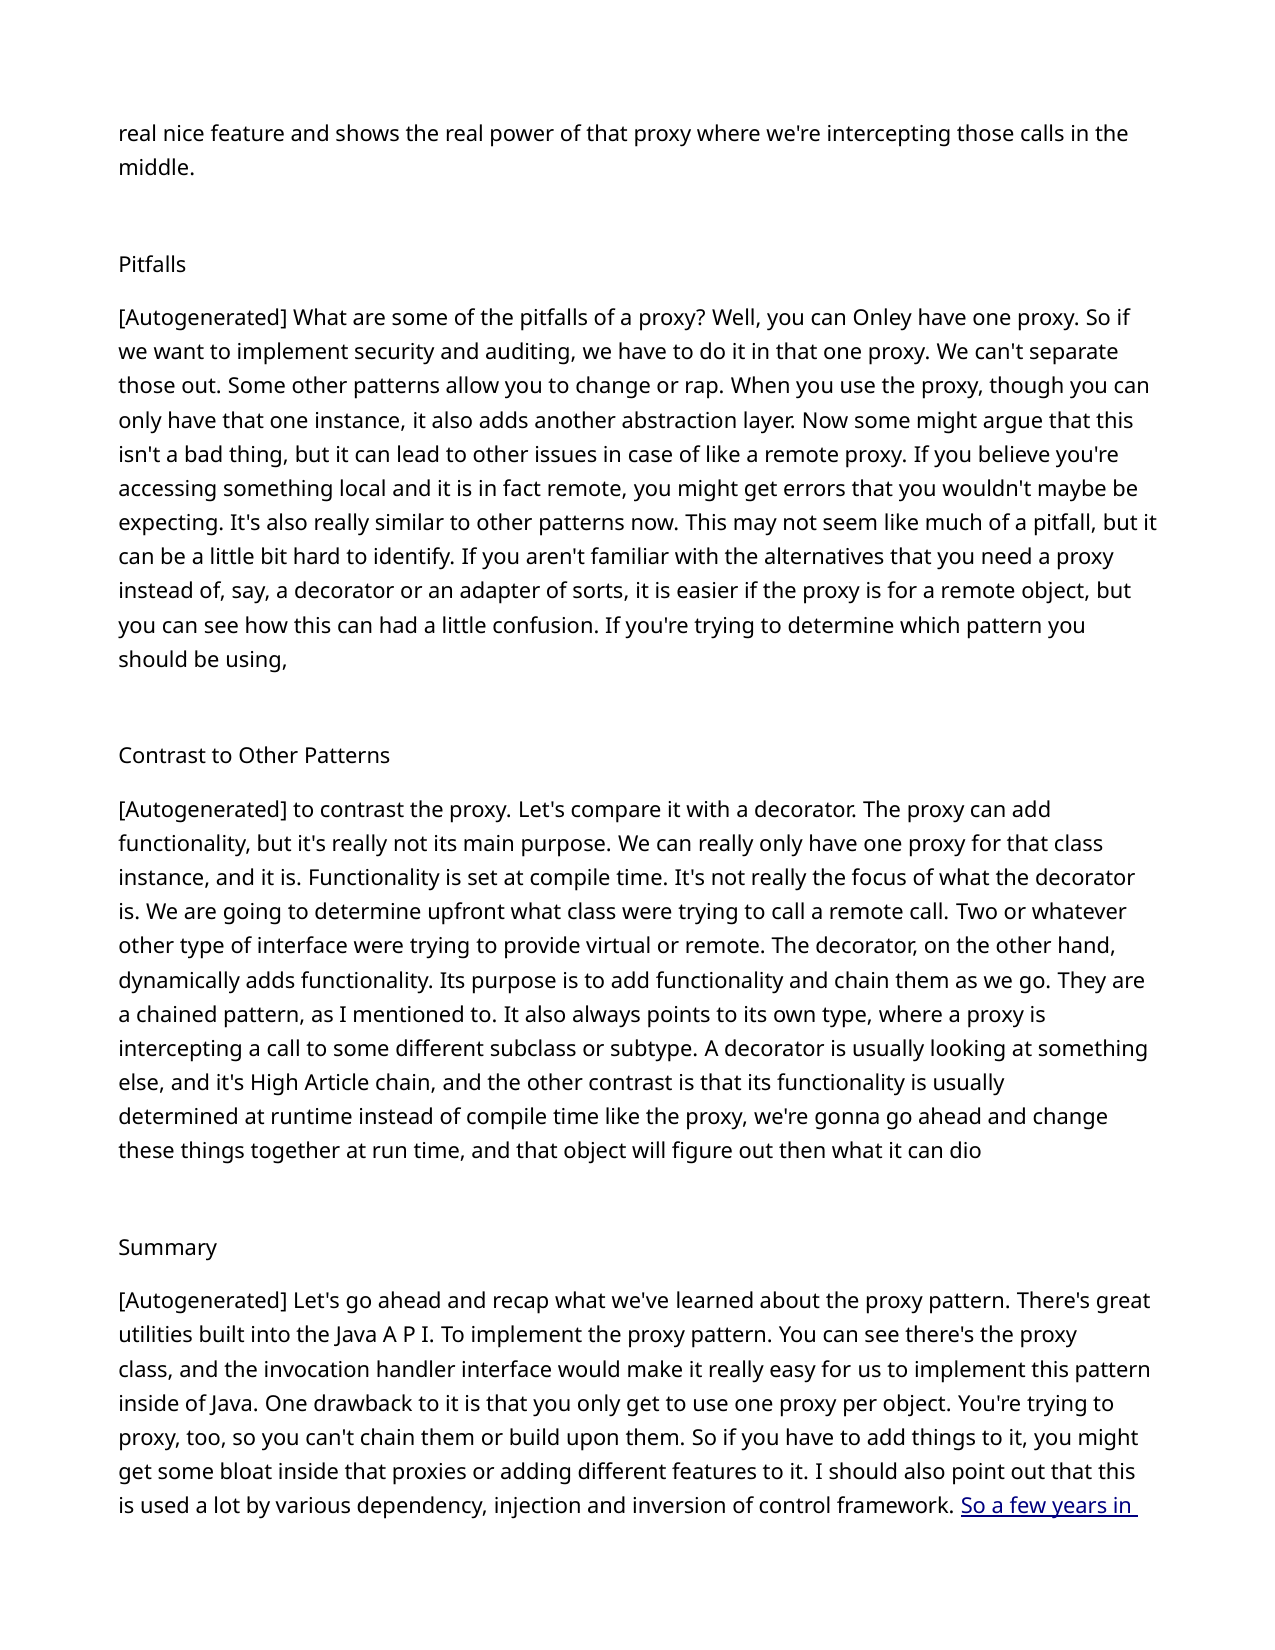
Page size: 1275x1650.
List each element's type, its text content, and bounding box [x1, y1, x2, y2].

text [Autogenerated] Let's go ahead and recap what we've learned about the proxy pattern. There's great utilities built into the Java A P I. To implement the proxy pattern. You can see there's the proxy class, and the invocation handler interface would make it really easy for us to implement this pattern inside of Java. One drawback to it is that you only get to use one proxy per object. You're trying to proxy, too, so you can't chain them or build upon them. So if you have to add things to it, you might get some bloat inside that proxies or adding different features to it. I should also point out that this is used a lot by various dependency, injection and inversion of control framework. So a few years in [118, 1285, 1157, 1520]
subtitle Pitfalls [118, 249, 1157, 279]
text [Autogenerated] What are some of the pitfalls of a proxy? Well, you can Onley have one proxy. So if we want to implement security and auditing, we have to do it in that one proxy. We can't separate those out. Some other patterns allow you to change or rap. When you use the proxy, though you can only have that one instance, it also adds another abstraction layer. Now some might argue that this isn't a bad thing, but it can lead to other issues in case of like a remote proxy. If you believe you're accessing something local and it is in fact remote, you might get errors that you wouldn't maybe be expecting. It's also really similar to other patterns now. This may not seem like much of a pitfall, but it can be a little bit hard to identify. If you aren't familiar with the alternatives that you need a proxy instead of, say, a decorator or an adapter of sorts, it is easier if the proxy is for a remote object, but you can see how this can had a little confusion. If you're trying to determine which pattern you should be using, [118, 302, 1157, 674]
subtitle Contrast to Other Patterns [118, 741, 1157, 770]
text real nice feature and shows the real power of that proxy where we're intercepting those calls in the middle. [118, 118, 1157, 182]
subtitle Summary [118, 1232, 1157, 1262]
text [Autogenerated] to contrast the proxy. Let's compare it with a decorator. The proxy can add functionality, but it's really not its main purpose. We can really only have one proxy for that class instance, and it is. Functionality is set at compile time. It's not really the focus of what the decorator is. We are going to determine upfront what class were trying to call a remote call. Two or whatever other type of interface were trying to provide virtual or remote. The decorator, on the other hand, dynamically adds functionality. Its purpose is to add functionality and chain them as we go. They are a chained pattern, as I mentioned to. It also always points to its own type, where a proxy is intercepting a call to some different subclass or subtype. A decorator is usually looking at something else, and it's High Article chain, and the other contrast is that its functionality is usually determined at runtime instead of compile time like the proxy, we're gonna go ahead and change these things together at run time, and that object will figure out then what it can dio [118, 794, 1157, 1165]
